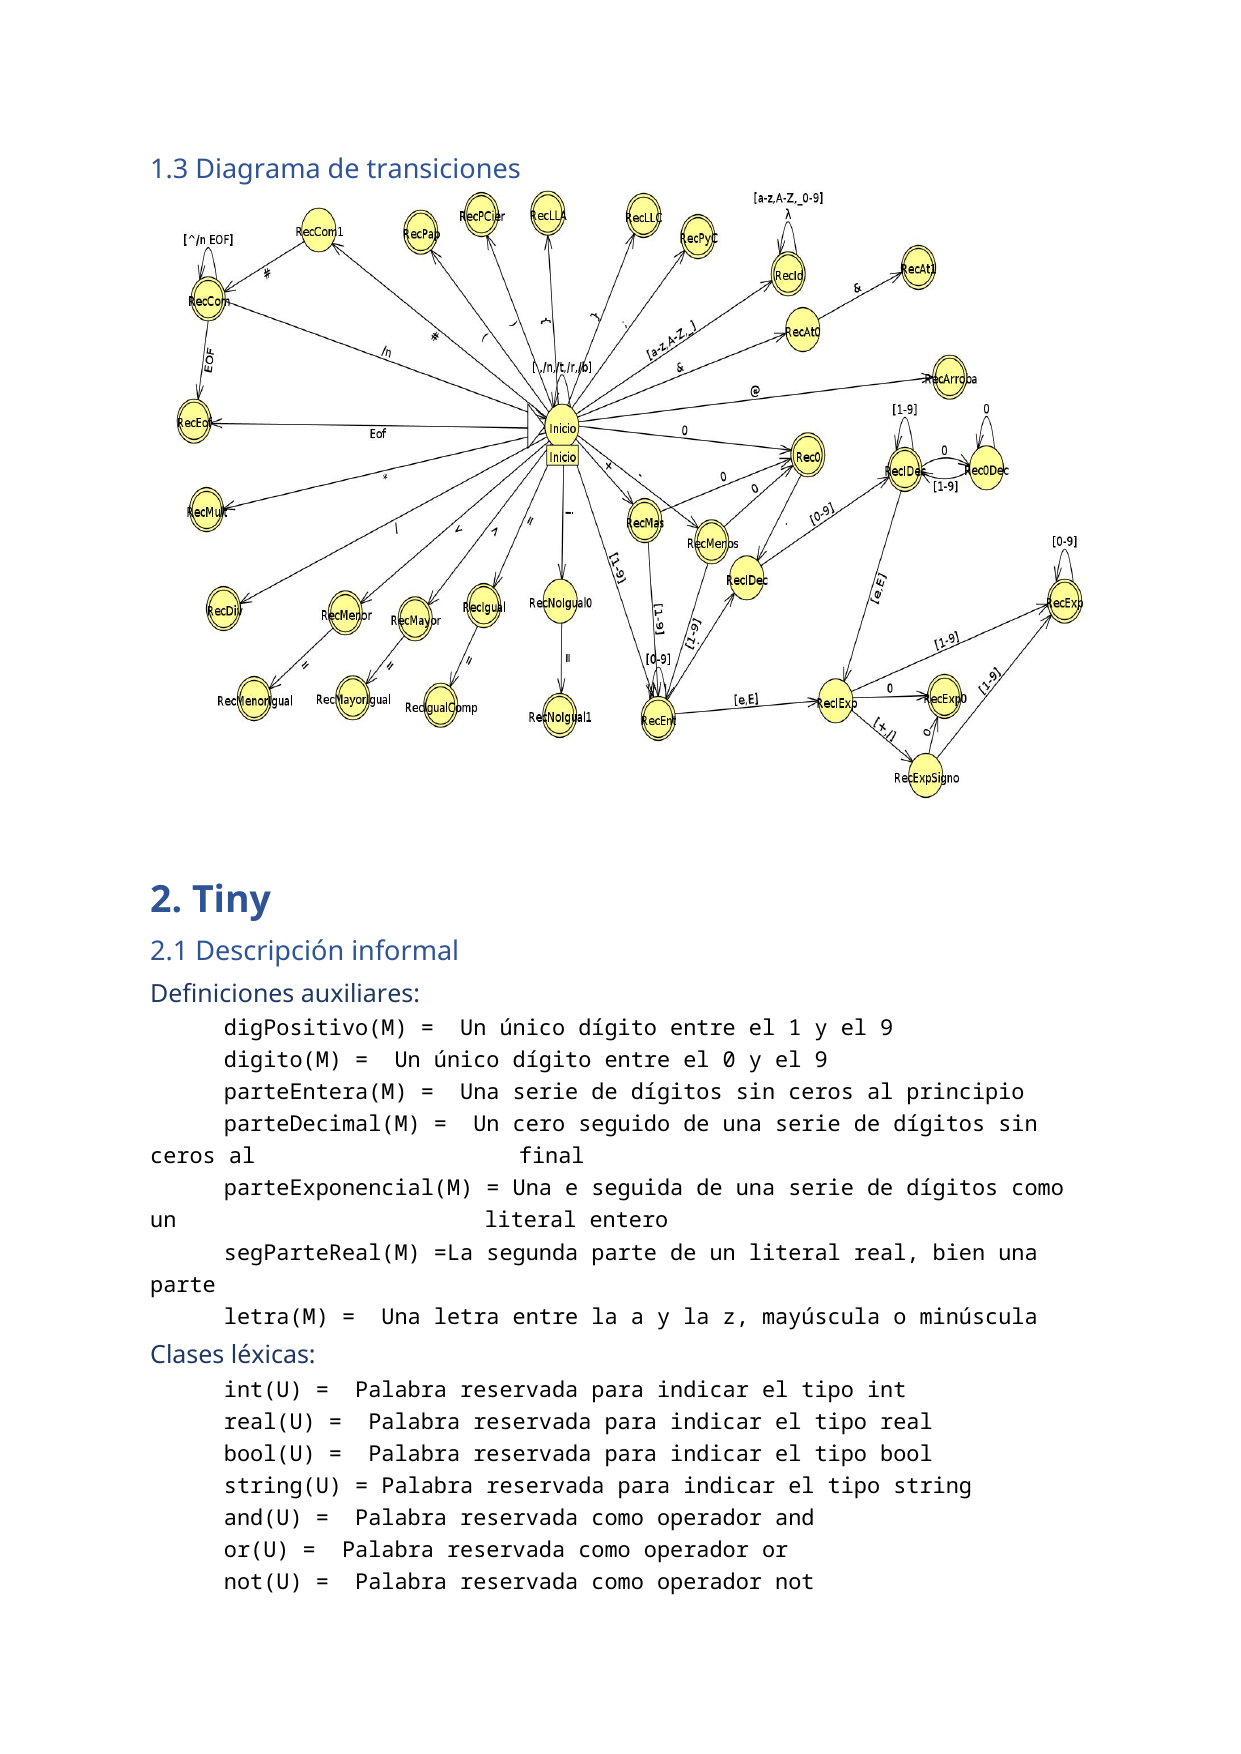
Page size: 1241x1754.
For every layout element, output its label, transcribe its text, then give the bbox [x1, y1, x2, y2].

text int(U) = Palabra reservada para indicar el tipo int real(U) = Palabra reservada para indicar el tipo real bool(U) = Palabra reservada para indicar el tipo bool string(U) = Palabra reservada para indicar el tipo string and(U) = Palabra reservada como operador and or(U) = Palabra reservada como operador or not(U) = Palabra reservada como operador not [150, 1374, 1090, 1596]
subtitle Definiciones auxiliares: [150, 975, 1090, 1009]
title 2. Tiny [150, 872, 1090, 923]
text digPositivo(M) = Un único dígito entre el 1 y el 9 digito(M) = Un único dígito entre el 0 y el 9 parteEntera(M) = Una serie de dí­gitos sin ceros al principio [150, 1012, 1090, 1106]
text parteDecimal(M) = Un cero seguido de una serie de dígitos sin ceros al final parteExponencial(M) = Una e seguida de una serie de dígitos como un literal entero segParteReal(M) =La segunda parte de un literal real, bien una parte [150, 1108, 1090, 1298]
subtitle Clases léxicas: [150, 1337, 1090, 1371]
subtitle 2.1 Descripción informal [150, 931, 1090, 968]
text letra(M) = Una letra entre la a y la z, mayúscula o minúscula [150, 1301, 1090, 1331]
picture [168, 189, 1241, 815]
subtitle 1.3 Diagrama de transiciones [150, 150, 1090, 187]
